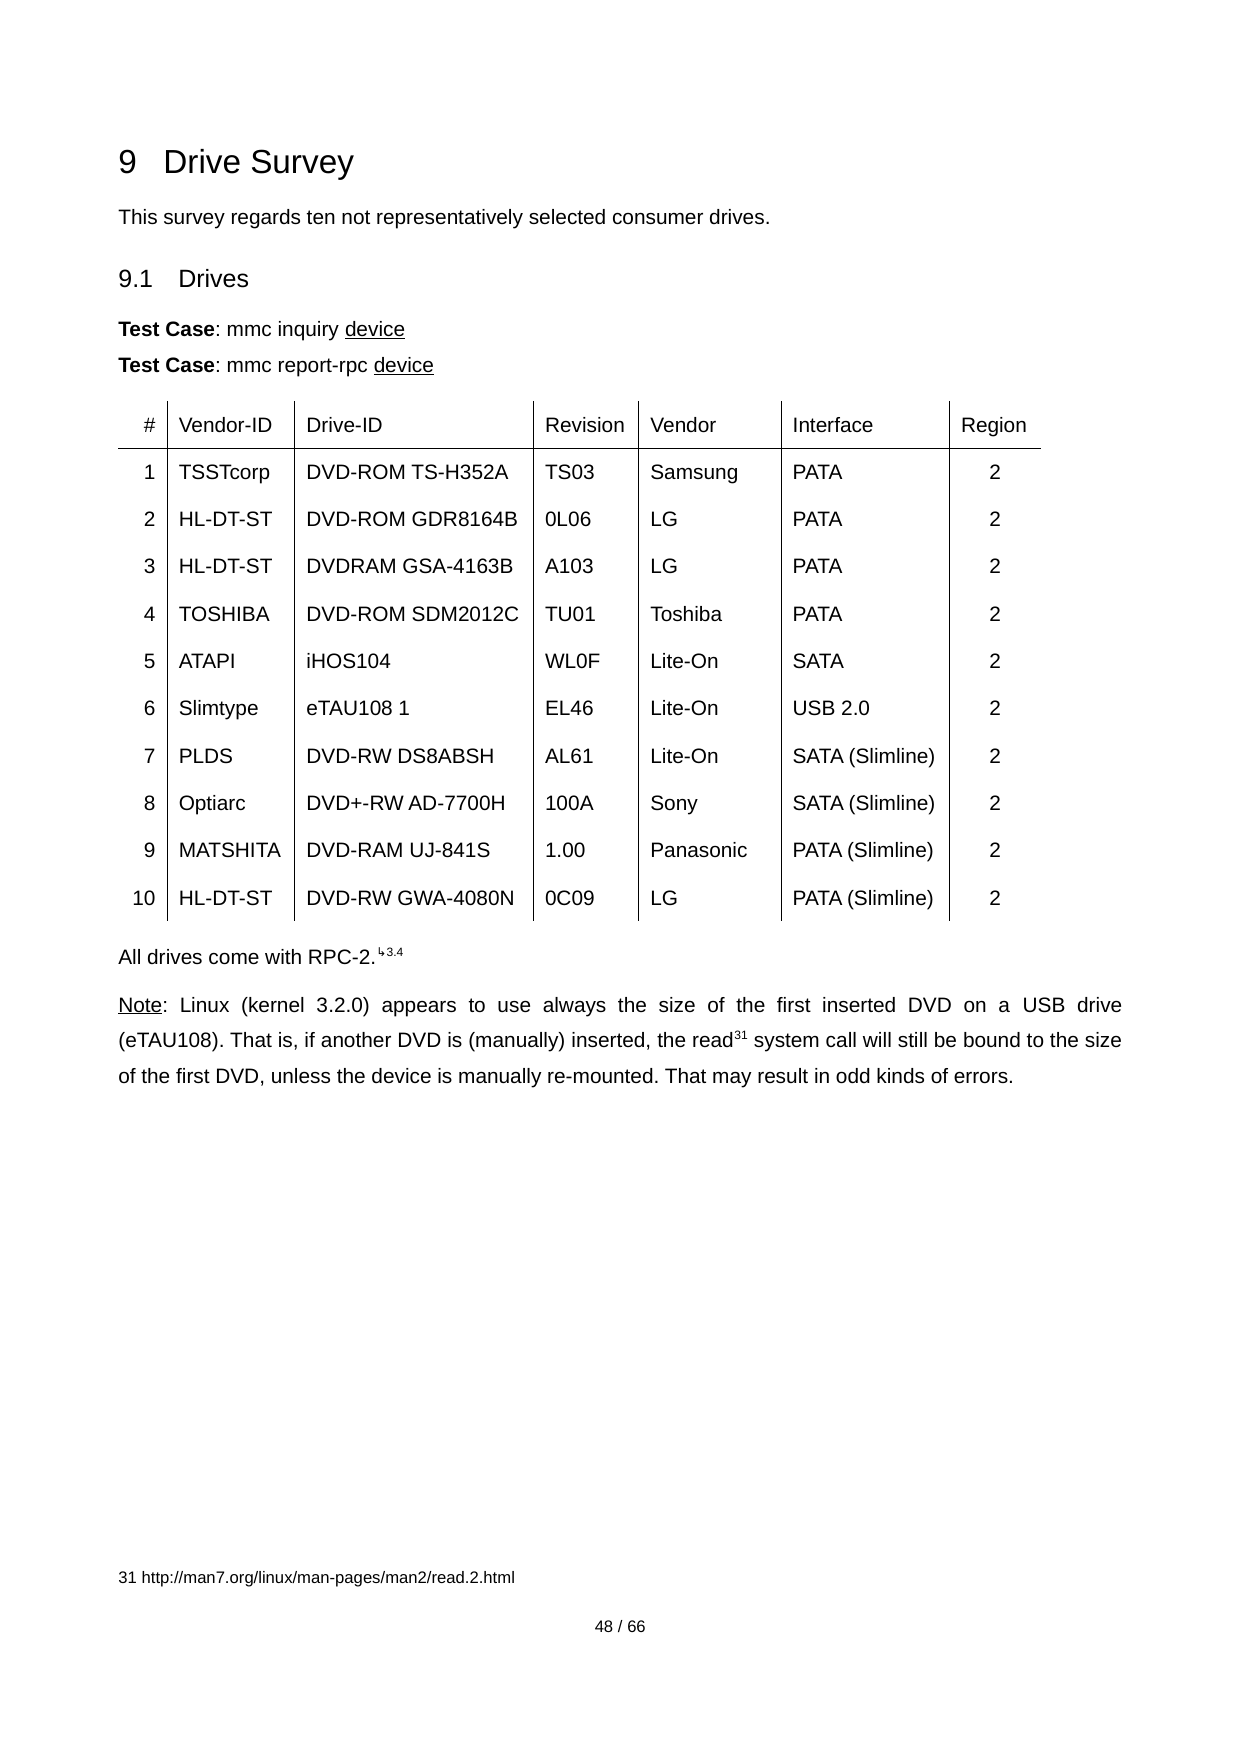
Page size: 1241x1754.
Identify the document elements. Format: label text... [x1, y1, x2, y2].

table_cell Samsung [639, 449, 781, 495]
table_cell Lite-On [639, 637, 781, 684]
table_cell PATA (Slimline) [782, 826, 949, 874]
table_cell LG [639, 495, 781, 543]
table_cell 0C09 [534, 874, 638, 921]
table_cell 4 [118, 590, 167, 637]
table_cell LG [639, 874, 781, 921]
table_cell Toshiba [639, 590, 781, 637]
table_cell TOSHIBA [168, 590, 294, 637]
table_cell DVD-RAM UJ-841S [295, 826, 533, 874]
table_cell PATA [782, 449, 949, 495]
table_header Interface [782, 401, 949, 448]
table_cell Lite-On [639, 685, 781, 732]
text This survey regards ten not representatively selected consumer drives. [118, 204, 1122, 228]
table_cell HL-DT-ST [168, 543, 294, 590]
table_cell 2 [950, 732, 1041, 779]
table_cell Optiarc [168, 779, 294, 826]
table_cell TSSTcorp [168, 449, 294, 495]
table_cell SATA (Slimline) [782, 732, 949, 779]
table_cell 2 [950, 449, 1041, 495]
table_cell 2 [950, 779, 1041, 826]
table_cell PATA (Slimline) [782, 874, 949, 921]
table_header Region [950, 401, 1041, 448]
table_cell 6 [118, 685, 167, 732]
subtitle Drive Survey [118, 142, 1122, 181]
text All drives come with RPC-2.↳3.4 [118, 945, 1122, 969]
table_cell 2 [950, 685, 1041, 732]
table_cell Sony [639, 779, 781, 826]
table_cell 0L06 [534, 495, 638, 543]
table_cell AL61 [534, 732, 638, 779]
table_cell DVD+-RW AD-7700H [295, 779, 533, 826]
table_cell 2 [950, 543, 1041, 590]
table_cell PATA [782, 543, 949, 590]
table_header Vendor [639, 401, 781, 448]
table_cell USB 2.0 [782, 685, 949, 732]
table_cell SATA (Slimline) [782, 779, 949, 826]
text Note: Linux (kernel 3.2.0) appears to use always the size of the first inserted DVD on a USB drive (eTAU108). That is, if another DVD is (manually) inserted, the read system call will still be bound to the size of the first DVD, unless the device is manually re-mounted. That may result in odd kinds of errors. [118, 992, 1122, 1088]
table_cell 10 [118, 874, 167, 921]
table_cell Lite-On [639, 732, 781, 779]
table_header # [118, 401, 167, 448]
table_cell DVD-ROM GDR8164B [295, 495, 533, 543]
table_cell eTAU108 1 [295, 685, 533, 732]
table_cell PLDS [168, 732, 294, 779]
text http://man7.org/linux/man-pages/man2/read.2.html [118, 1568, 1122, 1587]
table_cell TU01 [534, 590, 638, 637]
table_cell 2 [950, 826, 1041, 874]
table_cell EL46 [534, 685, 638, 732]
table_header Revision [534, 401, 638, 448]
table_cell Panasonic [639, 826, 781, 874]
table_cell MATSHITA [168, 826, 294, 874]
table_cell 3 [118, 543, 167, 590]
table_cell TS03 [534, 449, 638, 495]
table_header Vendor-ID [168, 401, 294, 448]
table_cell ATAPI [168, 637, 294, 684]
table_cell PATA [782, 495, 949, 543]
table_cell A103 [534, 543, 638, 590]
table_cell Slimtype [168, 685, 294, 732]
table_cell 2 [950, 590, 1041, 637]
table_cell 9 [118, 826, 167, 874]
table_cell HL-DT-ST [168, 495, 294, 543]
table_cell 7 [118, 732, 167, 779]
table_cell 8 [118, 779, 167, 826]
table_cell iHOS104 [295, 637, 533, 684]
table_cell DVD-ROM TS-H352A [295, 449, 533, 495]
table_cell 5 [118, 637, 167, 684]
table_cell SATA [782, 637, 949, 684]
table_cell 2 [118, 495, 167, 543]
table_cell DVDRAM GSA-4163B [295, 543, 533, 590]
table_cell LG [639, 543, 781, 590]
table_cell DVD-ROM SDM2012C [295, 590, 533, 637]
table_cell DVD-RW DS8ABSH [295, 732, 533, 779]
table_cell WL0F [534, 637, 638, 684]
table_cell 2 [950, 874, 1041, 921]
table_cell 2 [950, 637, 1041, 684]
table_cell 1.00 [534, 826, 638, 874]
table_cell DVD-RW GWA-4080N [295, 874, 533, 921]
subtitle Drives [118, 264, 1122, 293]
text Test Case: mmc inquiry device Test Case: mmc report-rpc device [118, 317, 1122, 377]
table_cell 2 [950, 495, 1041, 543]
table_header Drive-ID [295, 401, 533, 448]
table_cell PATA [782, 590, 949, 637]
table_cell 1 [118, 449, 167, 495]
table_cell HL-DT-ST [168, 874, 294, 921]
table_cell 100A [534, 779, 638, 826]
